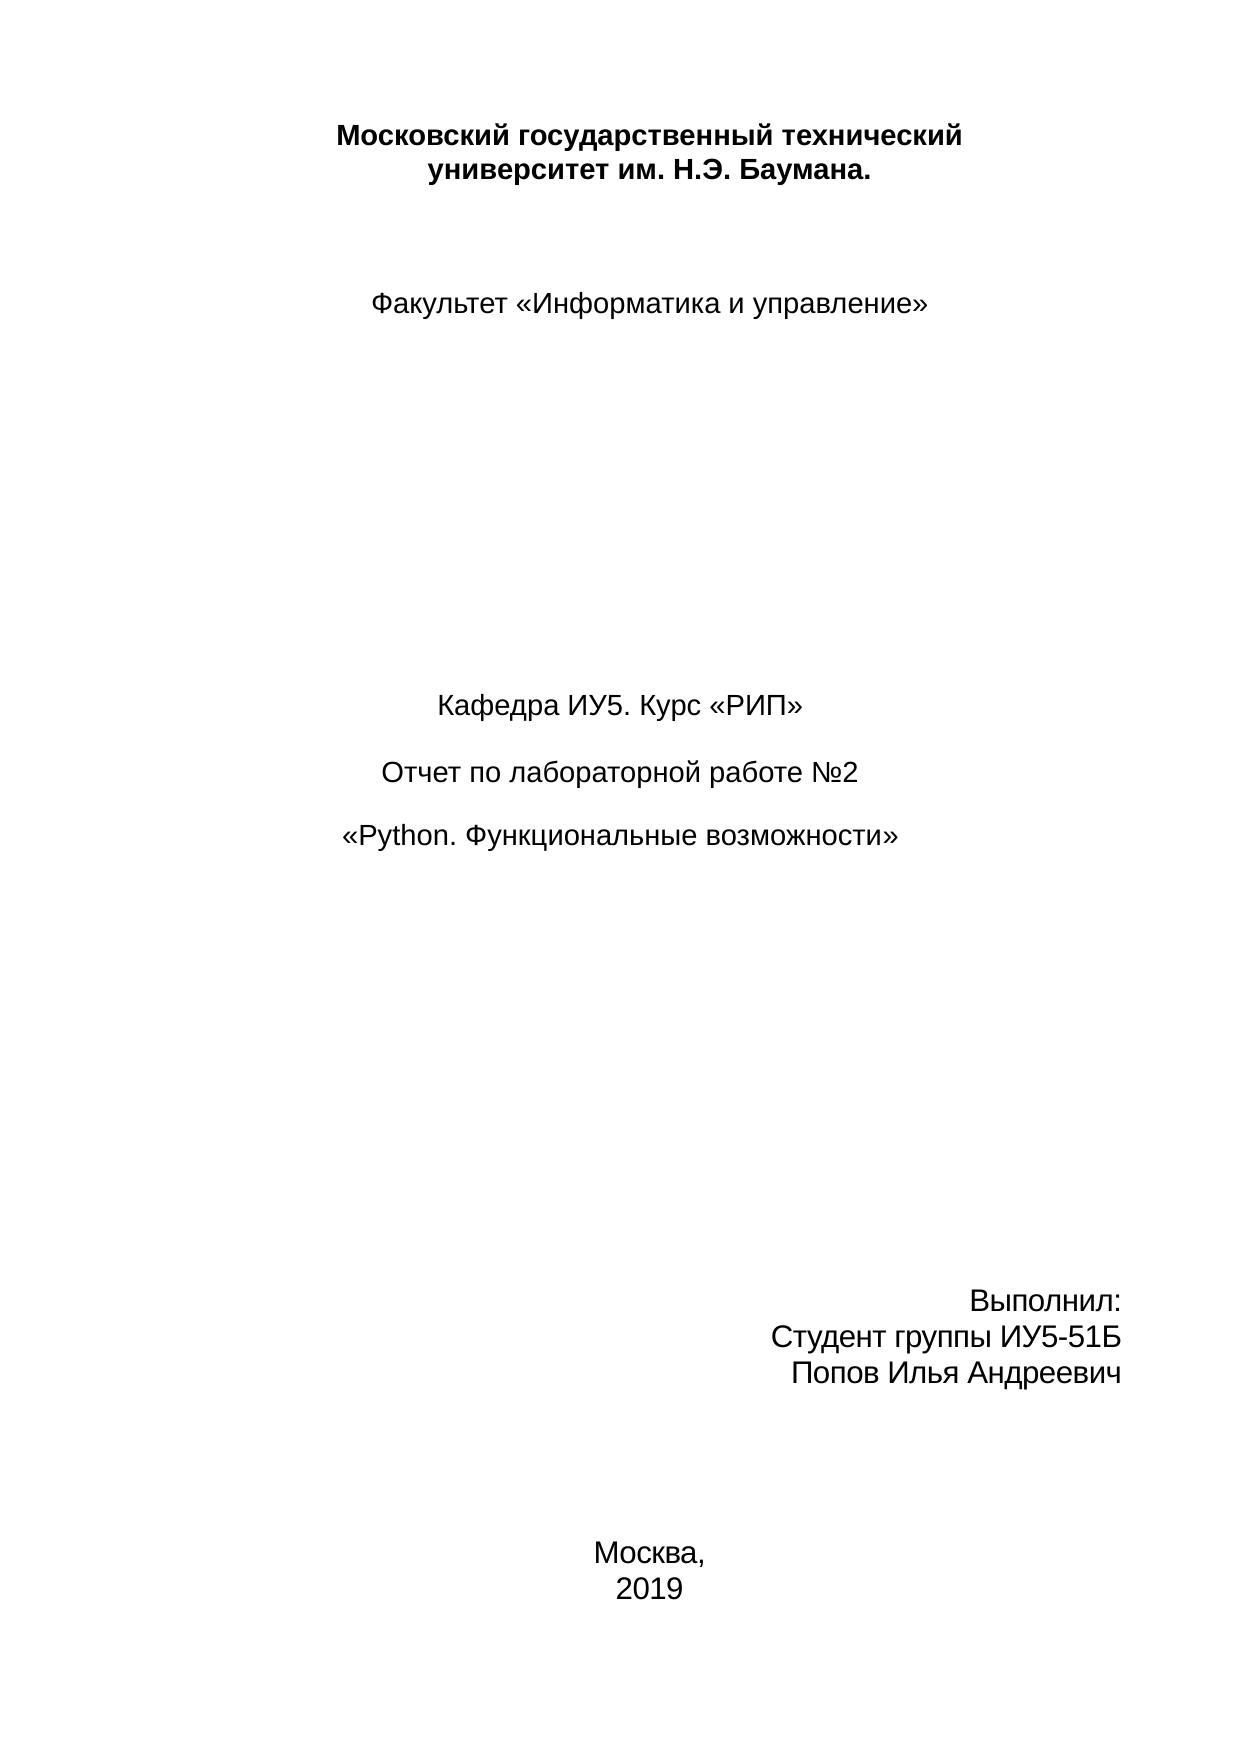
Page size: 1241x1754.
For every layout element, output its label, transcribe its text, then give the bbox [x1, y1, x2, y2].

text Студент группы ИУ5-51Б [118, 1318, 1122, 1354]
text университет им. Н.Э. Баумана. [118, 152, 1122, 185]
text Отчет по лабораторной работе №2 [118, 755, 1122, 789]
text Москва, [118, 1534, 1122, 1570]
text Попов Илья Андреевич [118, 1354, 1122, 1390]
text «Python. Функциональные возможности» [118, 818, 1122, 851]
text Выполнил: [118, 1282, 1122, 1318]
text Московский государственный технический [118, 118, 1122, 152]
text Кафедра ИУ5. Курс «РИП» [118, 688, 1122, 722]
text Факультет «Информатика и управление» [118, 286, 1122, 319]
text 2019 [118, 1570, 1122, 1606]
